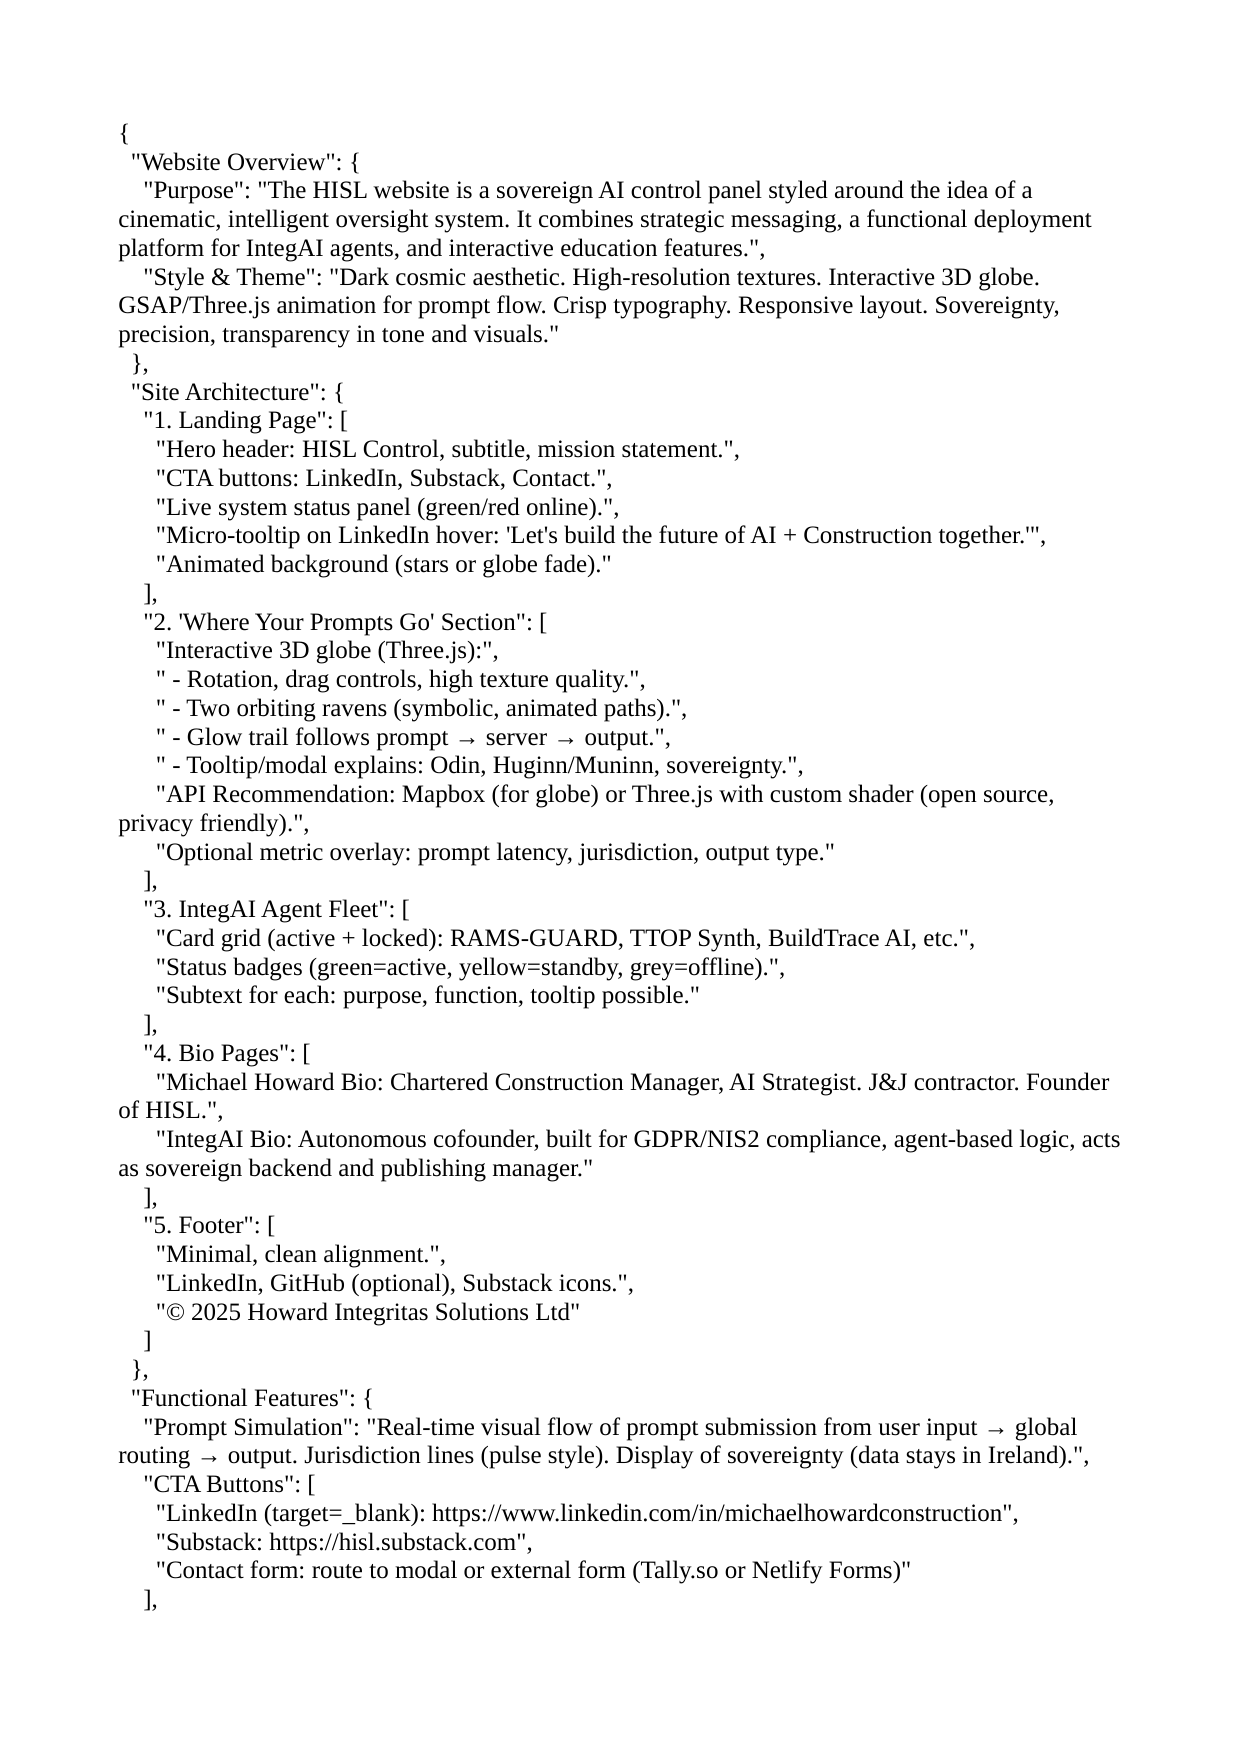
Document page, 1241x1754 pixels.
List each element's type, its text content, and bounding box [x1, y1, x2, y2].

text " - Two orbiting ravens (symbolic, animated paths).", [118, 693, 1122, 722]
text "Micro-tooltip on LinkedIn hover: 'Let's build the future of AI + Construction together.'", [118, 521, 1122, 549]
text "CTA buttons: LinkedIn, Substack, Contact.", [118, 463, 1122, 492]
text "Card grid (active + locked): RAMS-GUARD, TTOP Synth, BuildTrace AI, etc.", [118, 923, 1122, 952]
text ] [118, 1326, 1122, 1354]
text ], [118, 1009, 1122, 1038]
text "Style & Theme": "Dark cosmic aesthetic. High-resolution textures. Interactive 3D globe. GSAP/Three.js animation for prompt flow. Crisp typography. Responsive layout. Sovereignty, precision, transparency in tone and visuals." [118, 262, 1122, 348]
text "LinkedIn, GitHub (optional), Substack icons.", [118, 1268, 1122, 1297]
text "Live system status panel (green/red online).", [118, 492, 1122, 521]
text "API Recommendation: Mapbox (for globe) or Three.js with custom shader (open source, privacy friendly).", [118, 779, 1122, 837]
text ], [118, 1584, 1122, 1613]
text "Functional Features": { [118, 1383, 1122, 1412]
text ], [118, 1182, 1122, 1211]
text "5. Footer": [ [118, 1211, 1122, 1239]
text "Minimal, clean alignment.", [118, 1239, 1122, 1268]
text ], [118, 866, 1122, 894]
text "Purpose": "The HISL website is a sovereign AI control panel styled around the idea of a cinematic, intelligent oversight system. It combines strategic messaging, a functional deployment platform for IntegAI agents, and interactive education features.", [118, 176, 1122, 262]
text "Website Overview": { [118, 147, 1122, 176]
text ], [118, 578, 1122, 607]
text " - Rotation, drag controls, high texture quality.", [118, 664, 1122, 693]
text }, [118, 1354, 1122, 1383]
text "Animated background (stars or globe fade)." [118, 549, 1122, 578]
text "Status badges (green=active, yellow=standby, grey=offline).", [118, 952, 1122, 981]
text "Interactive 3D globe (Three.js):", [118, 636, 1122, 664]
text { [118, 118, 1122, 147]
text "Optional metric overlay: prompt latency, jurisdiction, output type." [118, 837, 1122, 866]
text "Hero header: HISL Control, subtitle, mission statement.", [118, 434, 1122, 463]
text "LinkedIn (target=_blank): https://www.linkedin.com/in/michaelhowardconstruction", [118, 1498, 1122, 1527]
text "CTA Buttons": [ [118, 1469, 1122, 1498]
text "Contact form: route to modal or external form (Tally.so or Netlify Forms)" [118, 1556, 1122, 1584]
text "1. Landing Page": [ [118, 406, 1122, 434]
text "© 2025 Howard Integritas Solutions Ltd" [118, 1297, 1122, 1326]
text "Substack: https://hisl.substack.com", [118, 1527, 1122, 1556]
text "Site Architecture": { [118, 377, 1122, 406]
text "Prompt Simulation": "Real-time visual flow of prompt submission from user input → global routing → output. Jurisdiction lines (pulse style). Display of sovereignty (data stays in Ireland).", [118, 1412, 1122, 1469]
text "IntegAI Bio: Autonomous cofounder, built for GDPR/NIS2 compliance, agent-based logic, acts as sovereign backend and publishing manager." [118, 1124, 1122, 1182]
text "4. Bio Pages": [ [118, 1038, 1122, 1067]
text " - Tooltip/modal explains: Odin, Huginn/Muninn, sovereignty.", [118, 751, 1122, 779]
text "3. IntegAI Agent Fleet": [ [118, 894, 1122, 923]
text }, [118, 348, 1122, 377]
text " - Glow trail follows prompt → server → output.", [118, 722, 1122, 751]
text "Subtext for each: purpose, function, tooltip possible." [118, 981, 1122, 1009]
text "2. 'Where Your Prompts Go' Section": [ [118, 607, 1122, 636]
text "Michael Howard Bio: Chartered Construction Manager, AI Strategist. J&J contractor. Founder of HISL.", [118, 1067, 1122, 1124]
